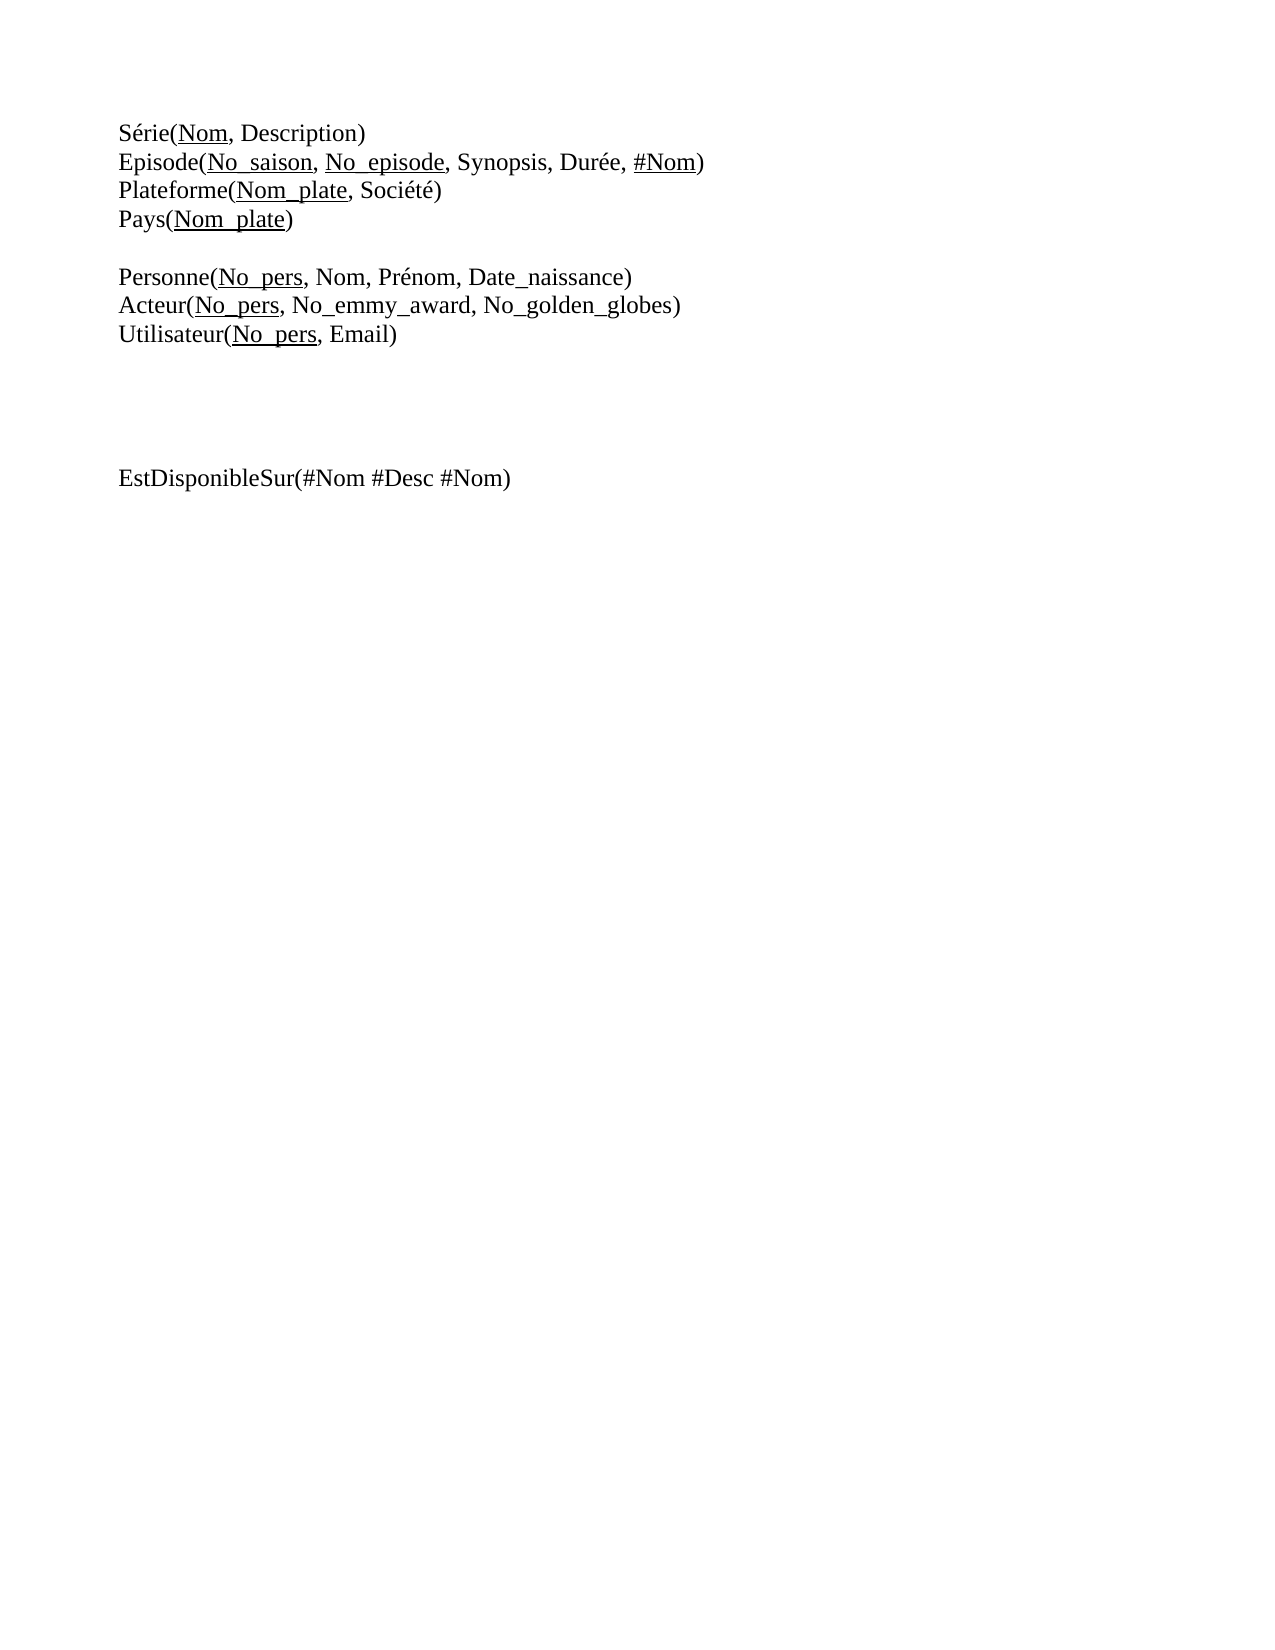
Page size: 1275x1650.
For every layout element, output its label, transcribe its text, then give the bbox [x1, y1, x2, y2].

text Pays(Nom_plate) [118, 204, 1157, 233]
text Acteur(No_pers, No_emmy_award, No_golden_globes) [118, 291, 1157, 319]
text EstDisponibleSur(#Nom #Desc #Nom) [118, 463, 1157, 492]
text Plateforme(Nom_plate, Société) [118, 176, 1157, 204]
text Série(Nom, Description) [118, 118, 1157, 147]
text Episode(No_saison, No_episode, Synopsis, Durée, #Nom) [118, 147, 1157, 176]
text Personne(No_pers, Nom, Prénom, Date_naissance) [118, 262, 1157, 291]
text Utilisateur(No_pers, Email) [118, 319, 1157, 348]
